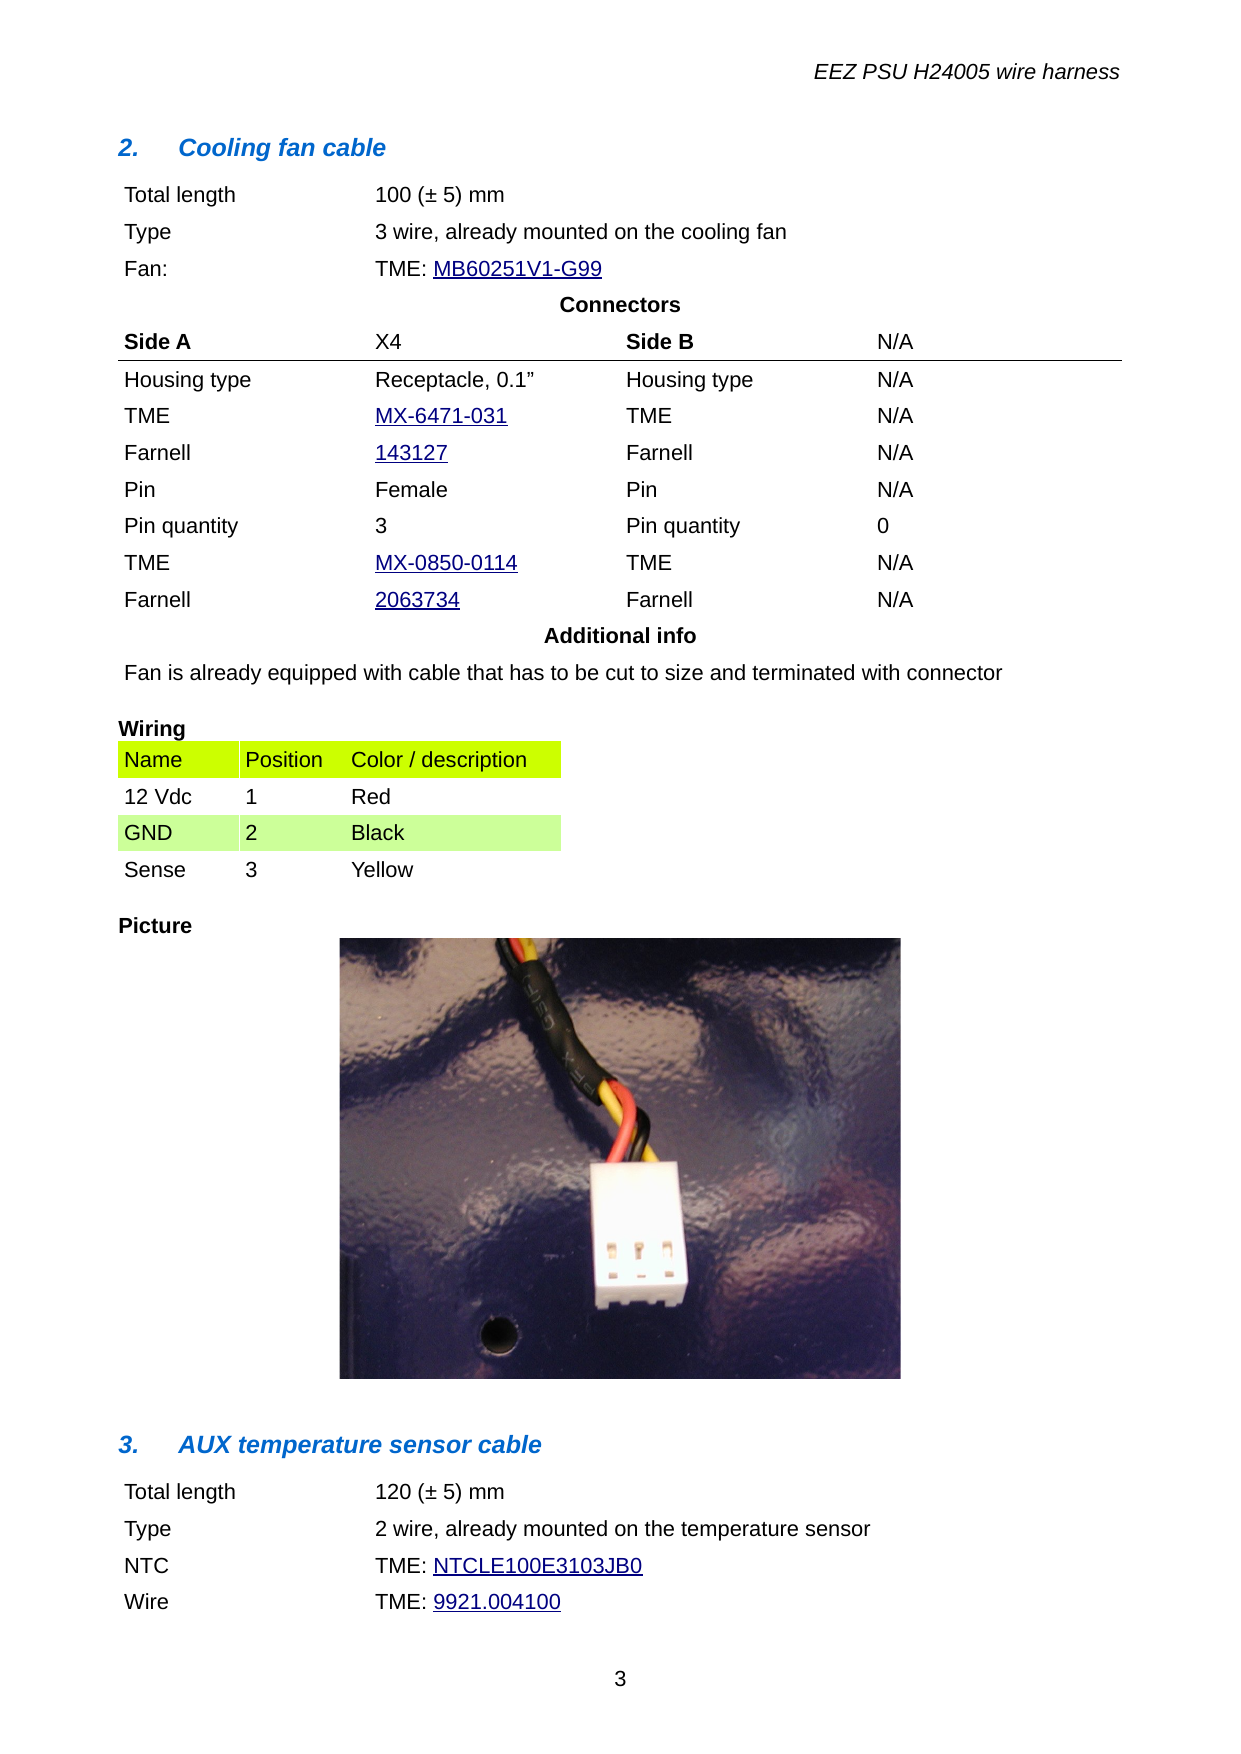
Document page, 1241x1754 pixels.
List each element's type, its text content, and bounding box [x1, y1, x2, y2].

table_header [620, 1474, 871, 1510]
table_cell GND [118, 815, 239, 851]
table_header 100 (± 5) mm [369, 176, 620, 213]
text Wiring [118, 716, 1122, 741]
table_cell 2 [240, 815, 345, 851]
table_cell TME [620, 544, 871, 581]
table_cell Type [118, 213, 369, 250]
table_cell N/A [871, 581, 1122, 617]
table_cell 2 wire, already mounted on the temperature sensor [369, 1510, 1122, 1547]
table_cell NTC [118, 1547, 369, 1583]
table_cell Housing type [620, 361, 871, 397]
table_cell TME [118, 544, 369, 581]
table_cell Pin [118, 471, 369, 507]
table_cell Pin [620, 471, 871, 507]
table_cell Red [345, 778, 561, 814]
table_cell Farnell [118, 581, 369, 617]
table_cell 1 [240, 778, 345, 814]
table_header Total length [118, 1474, 369, 1510]
table_cell MX-0850-0114 [369, 544, 620, 581]
table_cell Type [118, 1510, 369, 1547]
table_cell Farnell [620, 581, 871, 617]
table_cell 143127 [369, 434, 620, 471]
table_header 120 (± 5) mm [369, 1474, 620, 1510]
table_cell Sense [118, 851, 239, 888]
table_cell Black [345, 815, 561, 851]
table_header [871, 176, 1122, 213]
table_header [871, 1474, 1122, 1510]
table_cell N/A [871, 361, 1122, 397]
table_cell Wire [118, 1584, 369, 1620]
table_cell 12 Vdc [118, 778, 239, 814]
picture [339, 938, 901, 1379]
table_cell Farnell [118, 434, 369, 471]
table_cell TME [118, 398, 369, 434]
table_header Color / description [345, 741, 561, 778]
table_cell Pin quantity [620, 508, 871, 544]
table_cell Side A [118, 323, 369, 360]
table_header Name [118, 741, 239, 778]
table_cell Female [369, 471, 620, 507]
table_cell Side B [620, 323, 871, 360]
table_cell Yellow [345, 851, 561, 888]
table_cell N/A [871, 398, 1122, 434]
table_header [620, 176, 871, 213]
table_cell 3 [369, 508, 620, 544]
subtitle AUX temperature sensor cable [118, 1430, 1122, 1459]
table_cell 2063734 [369, 581, 620, 617]
table_cell 0 [871, 508, 1122, 544]
table_cell N/A [871, 471, 1122, 507]
table_cell TME: NTCLE100E3103JB0 [369, 1547, 1122, 1583]
table_cell Additional info [118, 618, 1122, 654]
table_cell N/A [871, 434, 1122, 471]
table_cell Connectors [118, 286, 1122, 323]
table_header Total length [118, 176, 369, 213]
table_cell X4 [369, 323, 620, 360]
table_cell 3 wire, already mounted on the cooling fan [369, 213, 1122, 250]
table_cell TME: 9921.004100 [369, 1584, 1122, 1620]
table_cell TME: MB60251V1-G99 [369, 250, 1122, 286]
subtitle Cooling fan cable [118, 133, 1122, 162]
table_cell N/A [871, 323, 1122, 360]
table_cell MX-6471-031 [369, 398, 620, 434]
table_cell TME [620, 398, 871, 434]
table_cell Pin quantity [118, 508, 369, 544]
table_header Position [240, 741, 345, 778]
table_cell Farnell [620, 434, 871, 471]
table_cell 3 [240, 851, 345, 888]
table_cell N/A [871, 544, 1122, 581]
table_cell Housing type [118, 361, 369, 397]
table_cell Receptacle, 0.1” [369, 361, 620, 397]
text Picture [118, 913, 1122, 938]
table_cell Fan: [118, 250, 369, 286]
table_cell Fan is already equipped with cable that has to be cut to size and terminated with connector [118, 654, 1122, 716]
